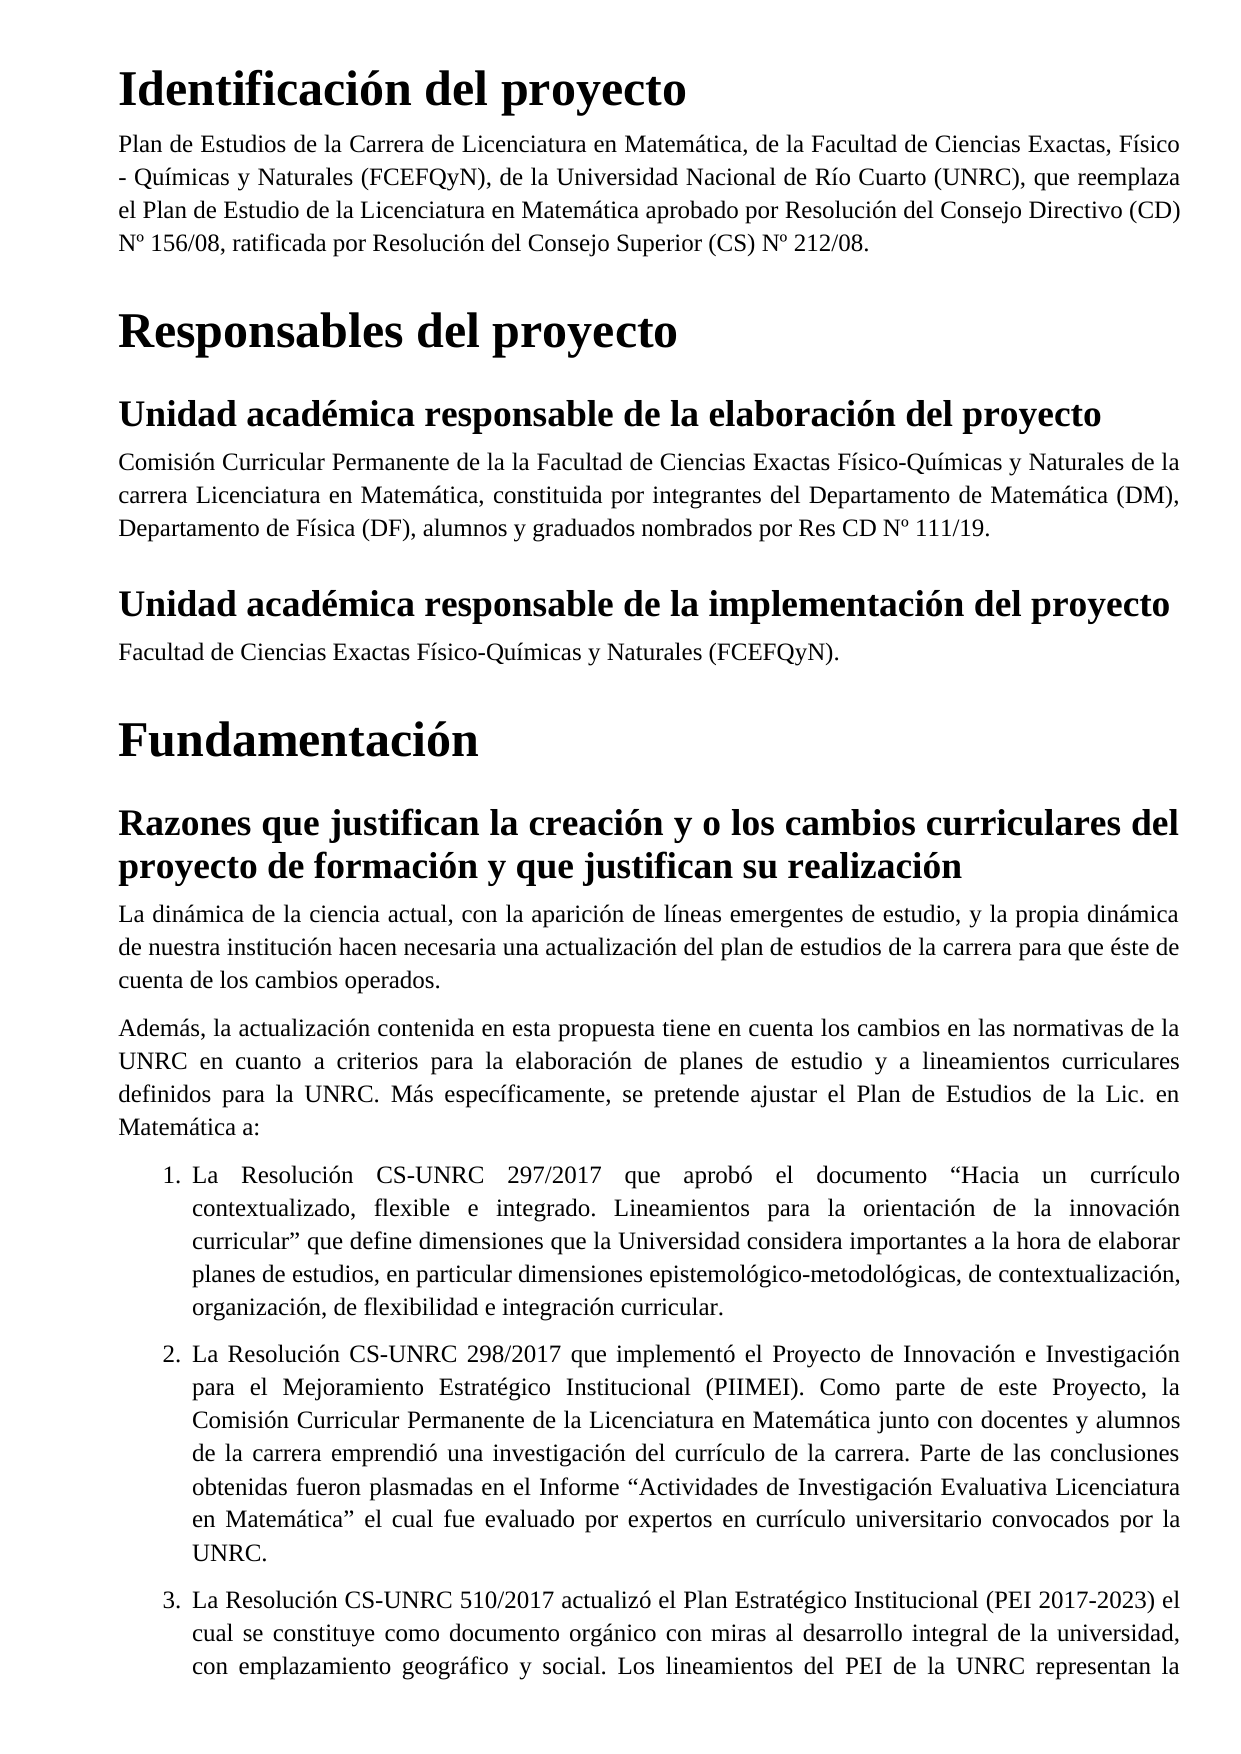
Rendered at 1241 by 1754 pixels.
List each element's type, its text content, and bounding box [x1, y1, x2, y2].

subtitle Unidad académica responsable de la implementación del proyecto [118, 582, 1181, 625]
list La Resolución CS-UNRC 298/2017 que implementó el Proyecto de Innovación e Investigación para el Mejoramiento Estratégico Institucional (PIIMEI). Como parte de este Proyecto, la Comisión Curricular Permanente de la Licenciatura en Matemática junto con docentes y alumnos de la carrera emprendió una investigación del currículo de la carrera. Parte de las conclusiones obtenidas fueron plasmadas en el Informe “Actividades de Investigación Evaluativa Licenciatura en Matemática” el cual fue evaluado por expertos en currículo universitario convocados por la UNRC. [162, 1339, 1181, 1566]
subtitle Fundamentación [118, 710, 1181, 767]
text Plan de Estudios de la Carrera de Licenciatura en Matemática, de la Facultad de Ciencias Exactas, Físico - Químicas y Naturales (FCEFQyN), de la Universidad Nacional de Río Cuarto (UNRC), que reemplaza el Plan de Estudio de la Licenciatura en Matemática aprobado por Resolución del Consejo Directivo (CD) Nº 156/08, ratificada por Resolución del Consejo Superior (CS) Nº 212/08. [118, 129, 1181, 257]
subtitle Responsables del proyecto [118, 301, 1181, 358]
subtitle Identificación del proyecto [118, 59, 1181, 117]
subtitle Unidad académica responsable de la elaboración del proyecto [118, 392, 1181, 435]
text La dinámica de la ciencia actual, con la aparición de líneas emergentes de estudio, y la propia dinámica de nuestra institución hacen necesaria una actualización del plan de estudios de la carrera para que éste de cuenta de los cambios operados. [118, 899, 1181, 994]
text Comisión Curricular Permanente de la la Facultad de Ciencias Exactas Físico-Químicas y Naturales de la carrera Licenciatura en Matemática, constituida por integrantes del Departamento de Matemática (DM), Departamento de Física (DF), alumnos y graduados nombrados por Res CD Nº 111/19. [118, 447, 1181, 542]
text Además, la actualización contenida en esta propuesta tiene en cuenta los cambios en las normativas de la UNRC en cuanto a criterios para la elaboración de planes de estudio y a lineamientos curriculares definidos para la UNRC. Más específicamente, se pretende ajustar el Plan de Estudios de la Lic. en Matemática a: [118, 1013, 1181, 1141]
text Facultad de Ciencias Exactas Físico-Químicas y Naturales (FCEFQyN). [118, 637, 1181, 666]
list La Resolución CS-UNRC 297/2017 que aprobó el documento “Hacia un currículo contextualizado, flexible e integrado. Lineamientos para la orientación de la innovación curricular” que define dimensiones que la Universidad considera importantes a la hora de elaborar planes de estudios, en particular dimensiones epistemológico-metodológicas, de contextualización, organización, de flexibilidad e integración curricular. [162, 1160, 1181, 1321]
list La Resolución CS-UNRC 510/2017 actualizó el Plan Estratégico Institucional (PEI 2017-2023) el cual se constituye como documento orgánico con miras al desarrollo integral de la universidad, con emplazamiento geográfico y social. Los lineamientos del PEI de la UNRC representan la [162, 1585, 1181, 1680]
subtitle Razones que justifican la creación y o los cambios curriculares del proyecto de formación y que justifican su realización [118, 801, 1181, 887]
